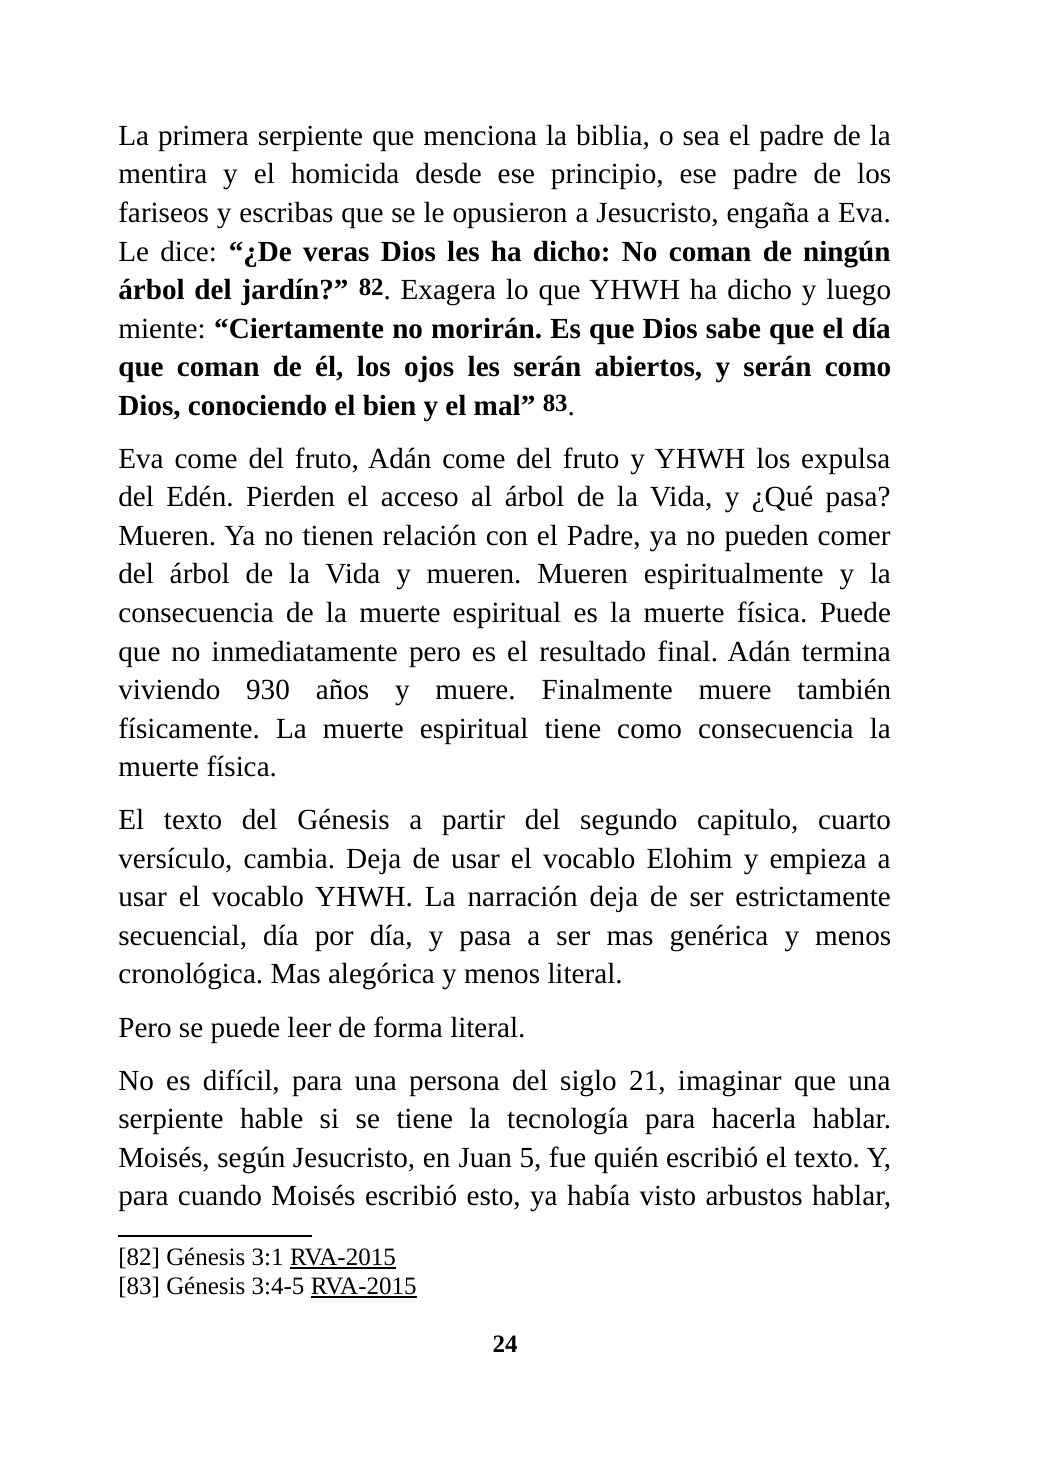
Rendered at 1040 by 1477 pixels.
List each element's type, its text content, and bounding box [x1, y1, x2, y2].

text Pero se puede leer de forma literal. [118, 1010, 892, 1043]
text Génesis 3:1 RVA-2015 [118, 1242, 892, 1271]
text No es difícil, para una persona del siglo 21, imaginar que una serpiente hable si se tiene la tecnología para hacerla hablar. Moisés, según Jesucristo, en Juan 5, fue quién escribió el texto. Y, para cuando Moisés escribió esto, ya había visto arbustos hablar, [118, 1063, 892, 1212]
text Eva come del fruto, Adán come del fruto y YHWH los expulsa del Edén. Pierden el acceso al árbol de la Vida, y ¿Qué pasa? Mueren. Ya no tienen relación con el Padre, ya no pueden comer del árbol de la Vida y mueren. Mueren espiritualmente y la consecuencia de la muerte espiritual es la muerte física. Puede que no inmediatamente pero es el resultado final. Adán termina viviendo 930 años y muere. Finalmente muere también físicamente. La muerte espiritual tiene como consecuencia la muerte física. [118, 441, 892, 783]
text Génesis 3:4-5 RVA-2015 [118, 1271, 892, 1300]
text La primera serpiente que menciona la biblia, o sea el padre de la mentira y el homicida desde ese principio, ese padre de los fariseos y escribas que se le opusieron a Jesucristo, engaña a Eva. Le dice: “¿De veras Dios les ha dicho: No coman de ningún árbol del jardín?” . Exagera lo que YHWH ha dicho y luego miente: “Ciertamente no morirán. Es que Dios sabe que el día que coman de él, los ojos les serán abiertos, y serán como Dios, conociendo el bien y el mal” . [118, 118, 892, 421]
text El texto del Génesis a partir del segundo capitulo, cuarto versículo, cambia. Deja de usar el vocablo Elohim y empieza a usar el vocablo YHWH. La narración deja de ser estrictamente secuencial, día por día, y pasa a ser mas genérica y menos cronológica. Mas alegórica y menos literal. [118, 802, 892, 990]
